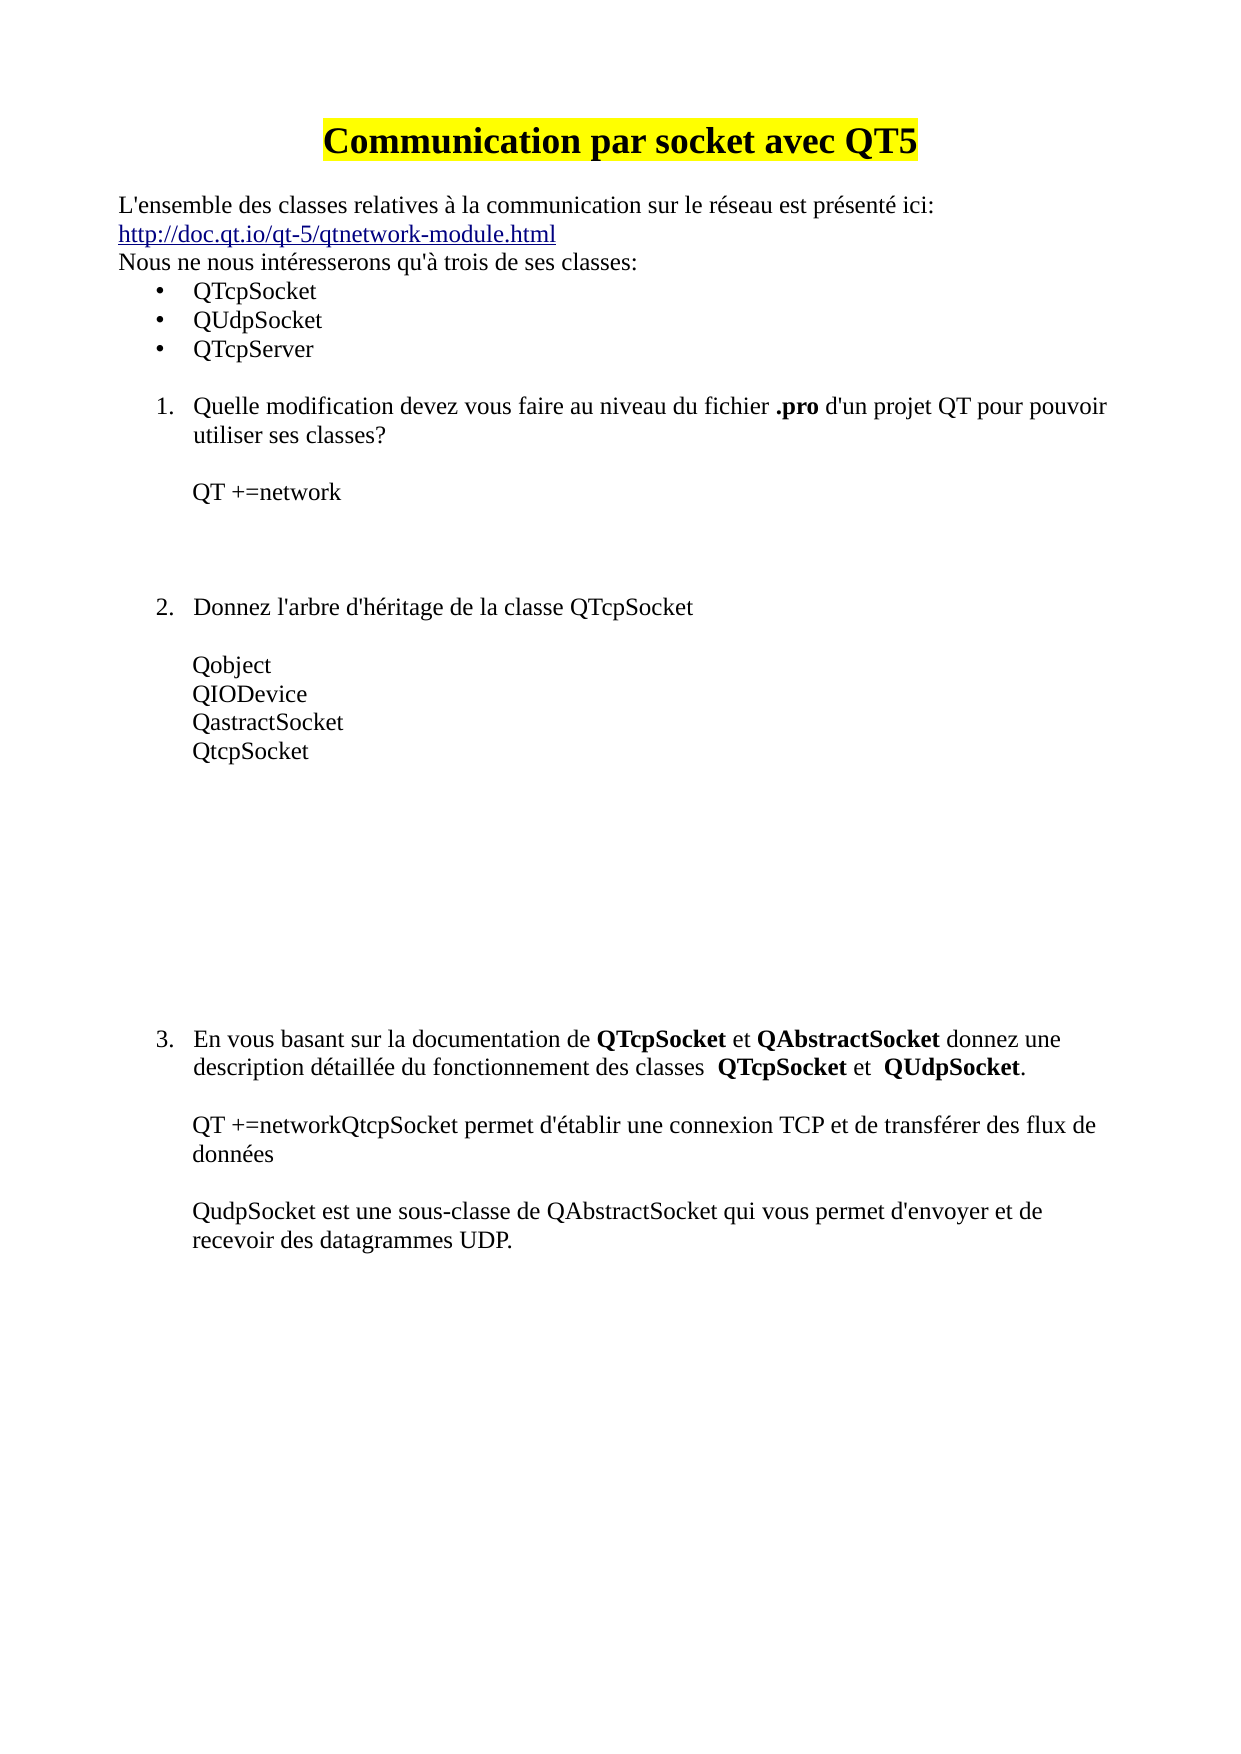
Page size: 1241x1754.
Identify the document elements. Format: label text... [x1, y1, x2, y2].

text Communication par socket avec QT5 [118, 118, 1122, 161]
text QT +=network [118, 477, 1122, 506]
list QTcpServer [156, 334, 1122, 362]
text Nous ne nous intéresserons qu'à trois de ses classes: [118, 247, 1122, 276]
text QIODevice [118, 679, 1122, 707]
list Donnez l'arbre d'héritage de la classe QTcpSocket [156, 592, 1122, 621]
list En vous basant sur la documentation de QTcpSocket et QAbstractSocket donnez une description détaillée du fonctionnement des classes QTcpSocket et QUdpSocket. [156, 1024, 1122, 1081]
text http://doc.qt.io/qt-5/qtnetwork-module.html [118, 219, 1122, 247]
text recevoir des datagrammes UDP. [118, 1225, 1122, 1254]
text Qobject [118, 650, 1122, 679]
text QT +=networkQtcpSocket permet d'établir une connexion TCP et de transférer des flux de données [192, 1110, 1122, 1167]
list Quelle modification devez vous faire au niveau du fichier .pro d'un projet QT pour pouvoir utiliser ses classes? [156, 391, 1122, 449]
text QudpSocket est une sous-classe de QAbstractSocket qui vous permet d'envoyer et de [118, 1196, 1122, 1225]
text L'ensemble des classes relatives à la communication sur le réseau est présenté ici: [118, 190, 1122, 219]
text QastractSocket [118, 707, 1122, 736]
list QTcpSocket [156, 276, 1122, 305]
text QtcpSocket [118, 736, 1122, 765]
list QUdpSocket [156, 305, 1122, 334]
